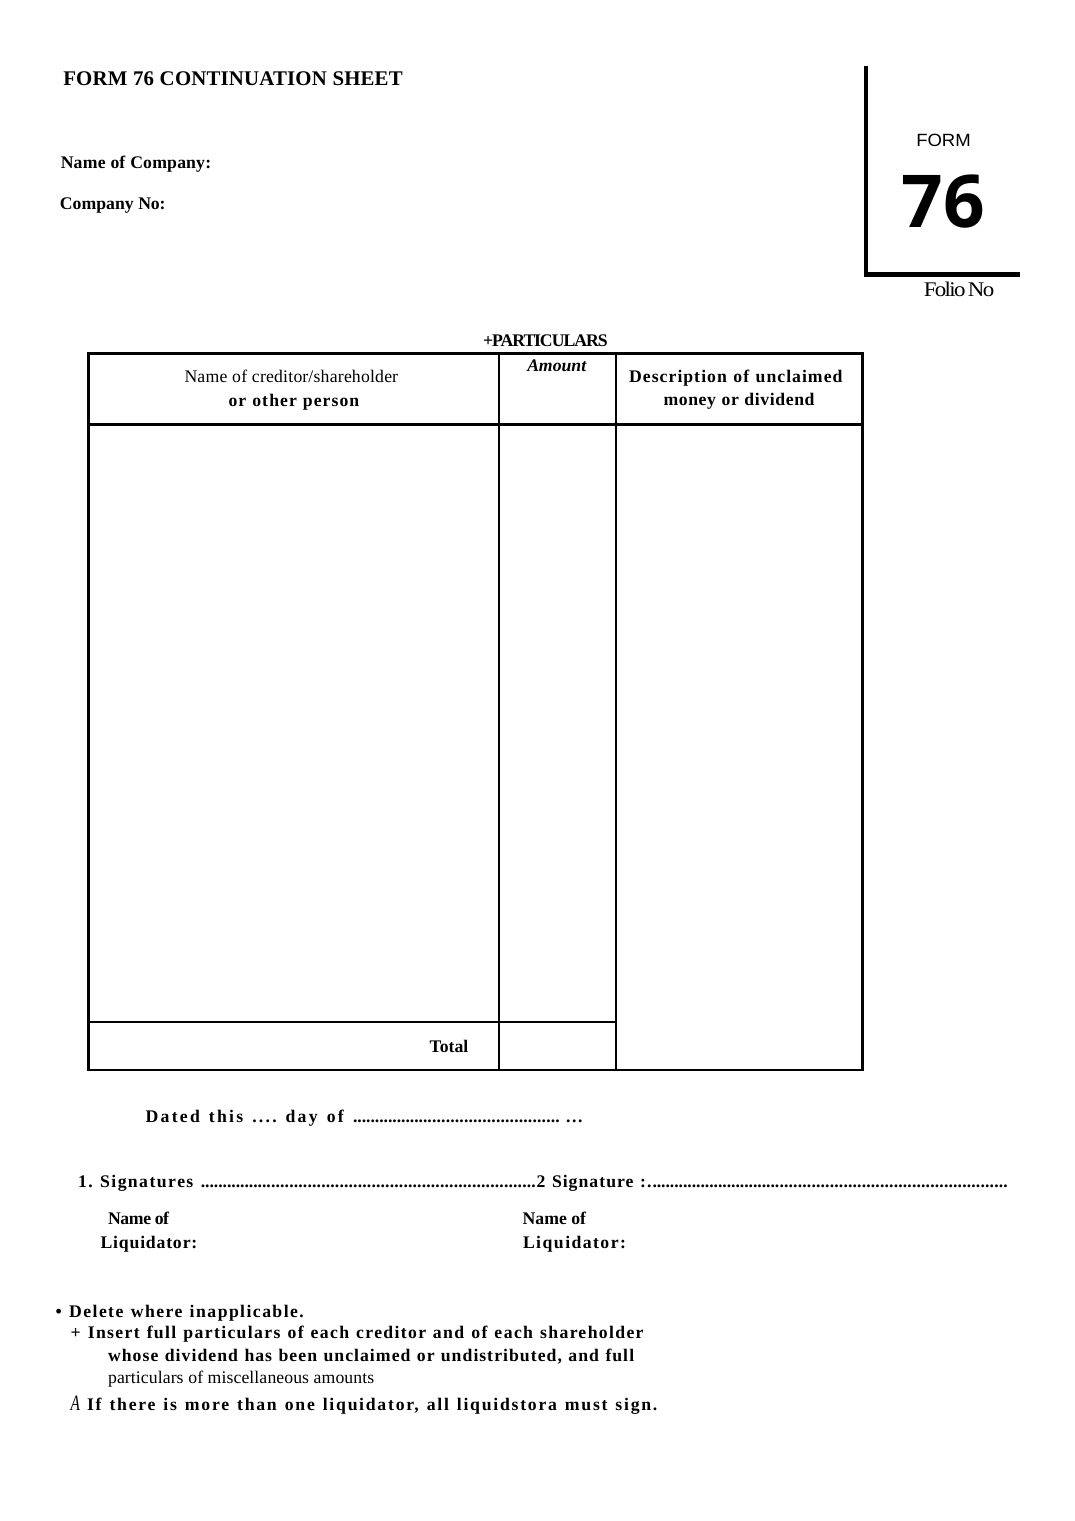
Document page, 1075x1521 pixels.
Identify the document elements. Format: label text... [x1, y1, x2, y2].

table_cell [500, 1023, 615, 1068]
text + Insert full particulars of each creditor and of each shareholder whose dividend has been unclaimed or undistributed, and full particulars of miscellaneous amounts [70, 1322, 676, 1387]
text Folio No [55, 277, 1036, 301]
table_cell [617, 1021, 861, 1068]
table_header Description of unclaimed money or dividend [617, 355, 861, 423]
table_cell [617, 426, 861, 1021]
table_header Amount [500, 355, 615, 423]
table_cell Total [90, 1023, 498, 1068]
text • Delete where inapplicable. [55, 1301, 1036, 1322]
table_header FORM [868, 66, 1020, 150]
text A If there is more than one liquidator, all liquidstora must sign. [70, 1390, 1036, 1415]
table_cell Name of Company: <o.name> Company No: <o.uen> [55, 150, 864, 272]
table_header FORM 76 CONTINUATION SHEET [55, 66, 864, 150]
table_cell [500, 426, 615, 1021]
text +PARTICULARS [55, 329, 1036, 350]
text Name of Name of [108, 1208, 1036, 1228]
table_cell [90, 426, 498, 1021]
table_cell 76 [868, 150, 1020, 272]
text Dated this .... day of ... [145, 1106, 1036, 1126]
text Liquidator: <get_director1(o.id)['name']> Liquidator: <get_director2(o.id)['name']> [100, 1232, 1036, 1253]
table_header Name of creditor/shareholder or other person [90, 355, 498, 423]
text 1. Signatures 2 Signature :. [78, 1171, 1036, 1192]
